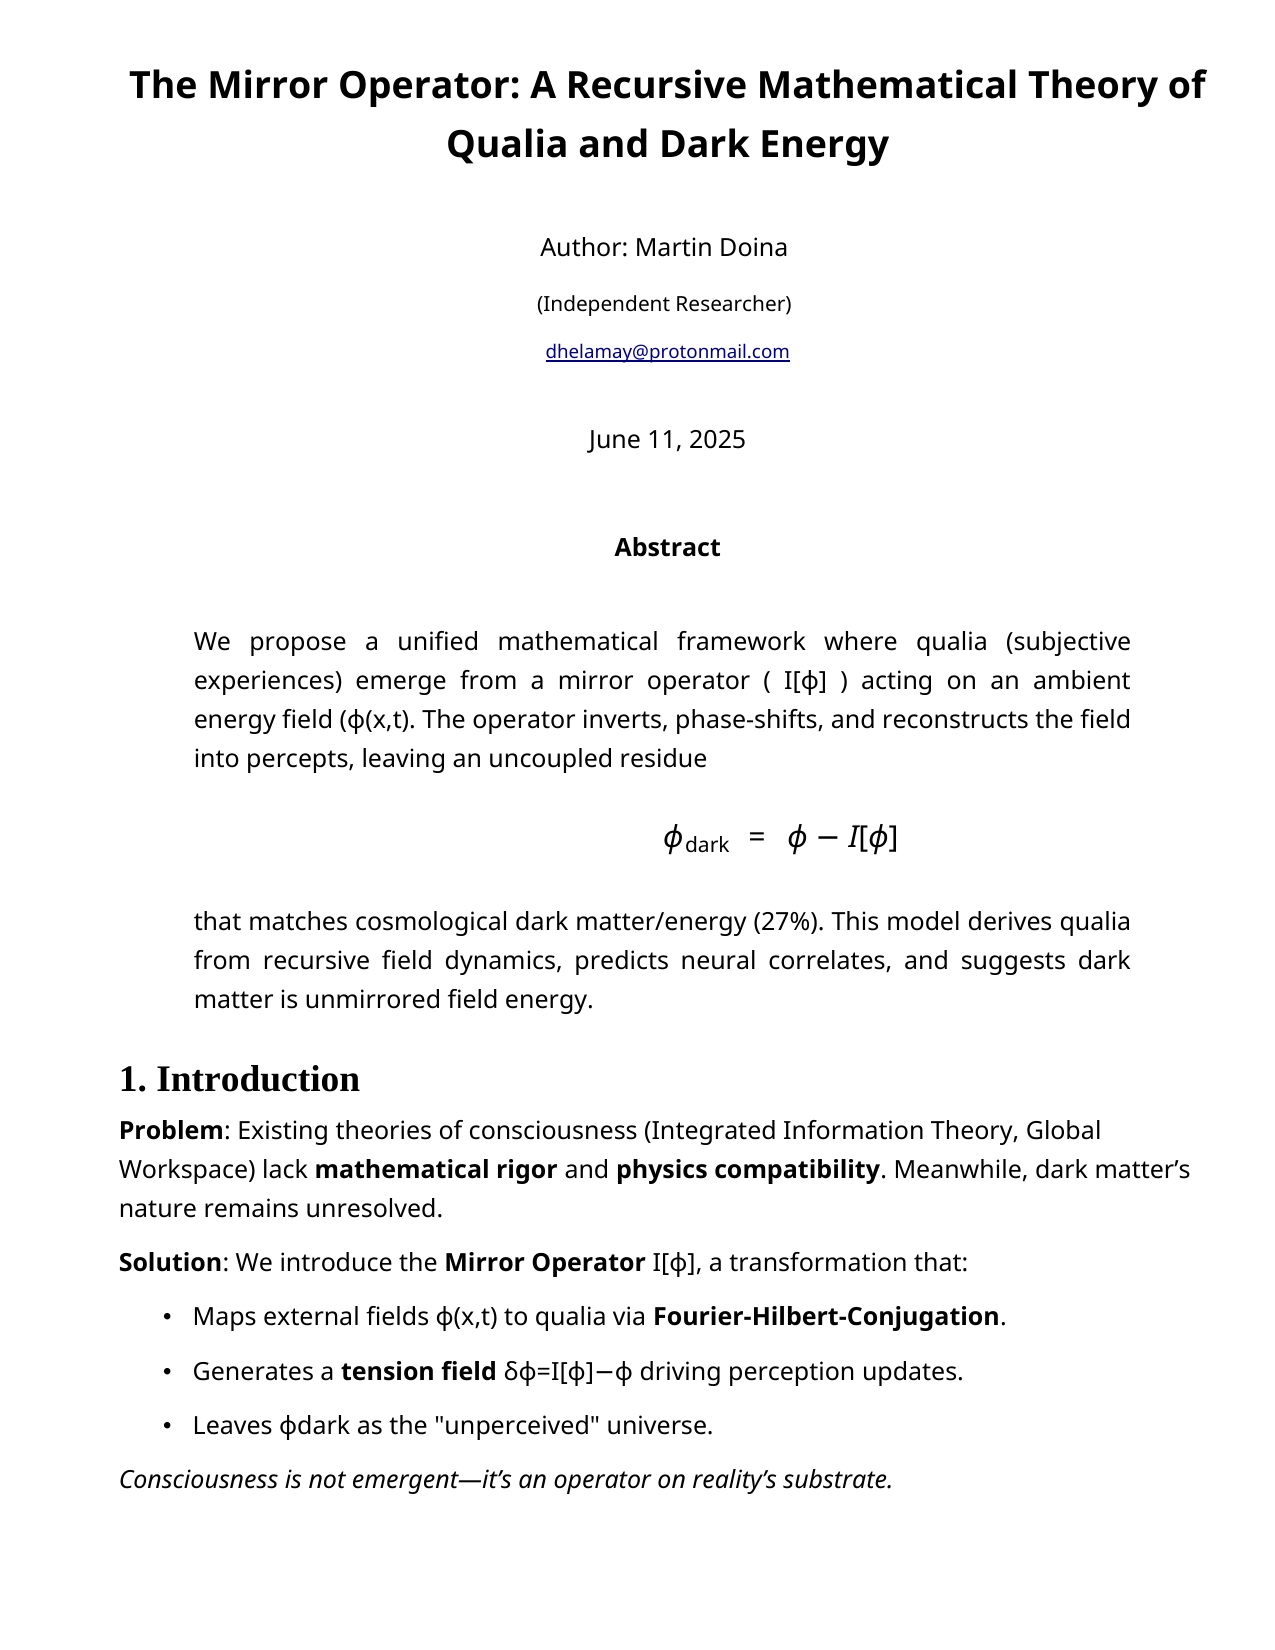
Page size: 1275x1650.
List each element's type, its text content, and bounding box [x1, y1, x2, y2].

text We propose a unified mathematical framework where qualia (subjective experiences) emerge from a mirror operator ( I[ϕ] ) acting on an ambient energy field (ϕ(x,t). The operator inverts, phase-shifts, and reconstructs the field into percepts, leaving an uncoupled residue [193, 584, 1132, 775]
text Author: Martin Doina [118, 191, 1216, 264]
list Maps external fields ϕ(x,t) to qualia via Fourier-Hilbert-Conjugation. [163, 1299, 1216, 1333]
subtitle 1. Introduction [118, 1057, 1216, 1100]
text June 11, 2025 [118, 383, 1216, 456]
list Leaves ϕdark​ as the "unperceived" universe. [163, 1407, 1216, 1441]
text Solution: We introduce the Mirror Operator I[ϕ], a transformation that: [118, 1245, 1216, 1279]
text Abstract [118, 530, 1216, 564]
text that matches cosmological dark matter/energy (27%). This model derives qualia from recursive field dynamics, predicts neural correlates, and suggests dark matter is unmirrored field energy. [193, 903, 1132, 1016]
text Consciousness is not emergent—it’s an operator on reality’s substrate. [118, 1462, 1216, 1496]
text (Independent Researcher) [118, 284, 1216, 318]
list Generates a tension field δϕ=I[ϕ]−ϕ driving perception updates. [163, 1353, 1216, 1387]
text Problem: Existing theories of consciousness (Integrated Information Theory, Global Workspace) lack mathematical rigor and physics compatibility. Meanwhile, dark matter’s nature remains unresolved. [118, 1112, 1216, 1225]
text dhelamay@protonmail.com [118, 338, 1216, 364]
text The Mirror Operator: A Recursive Mathematical Theory of Qualia and Dark Energy [118, 58, 1216, 168]
